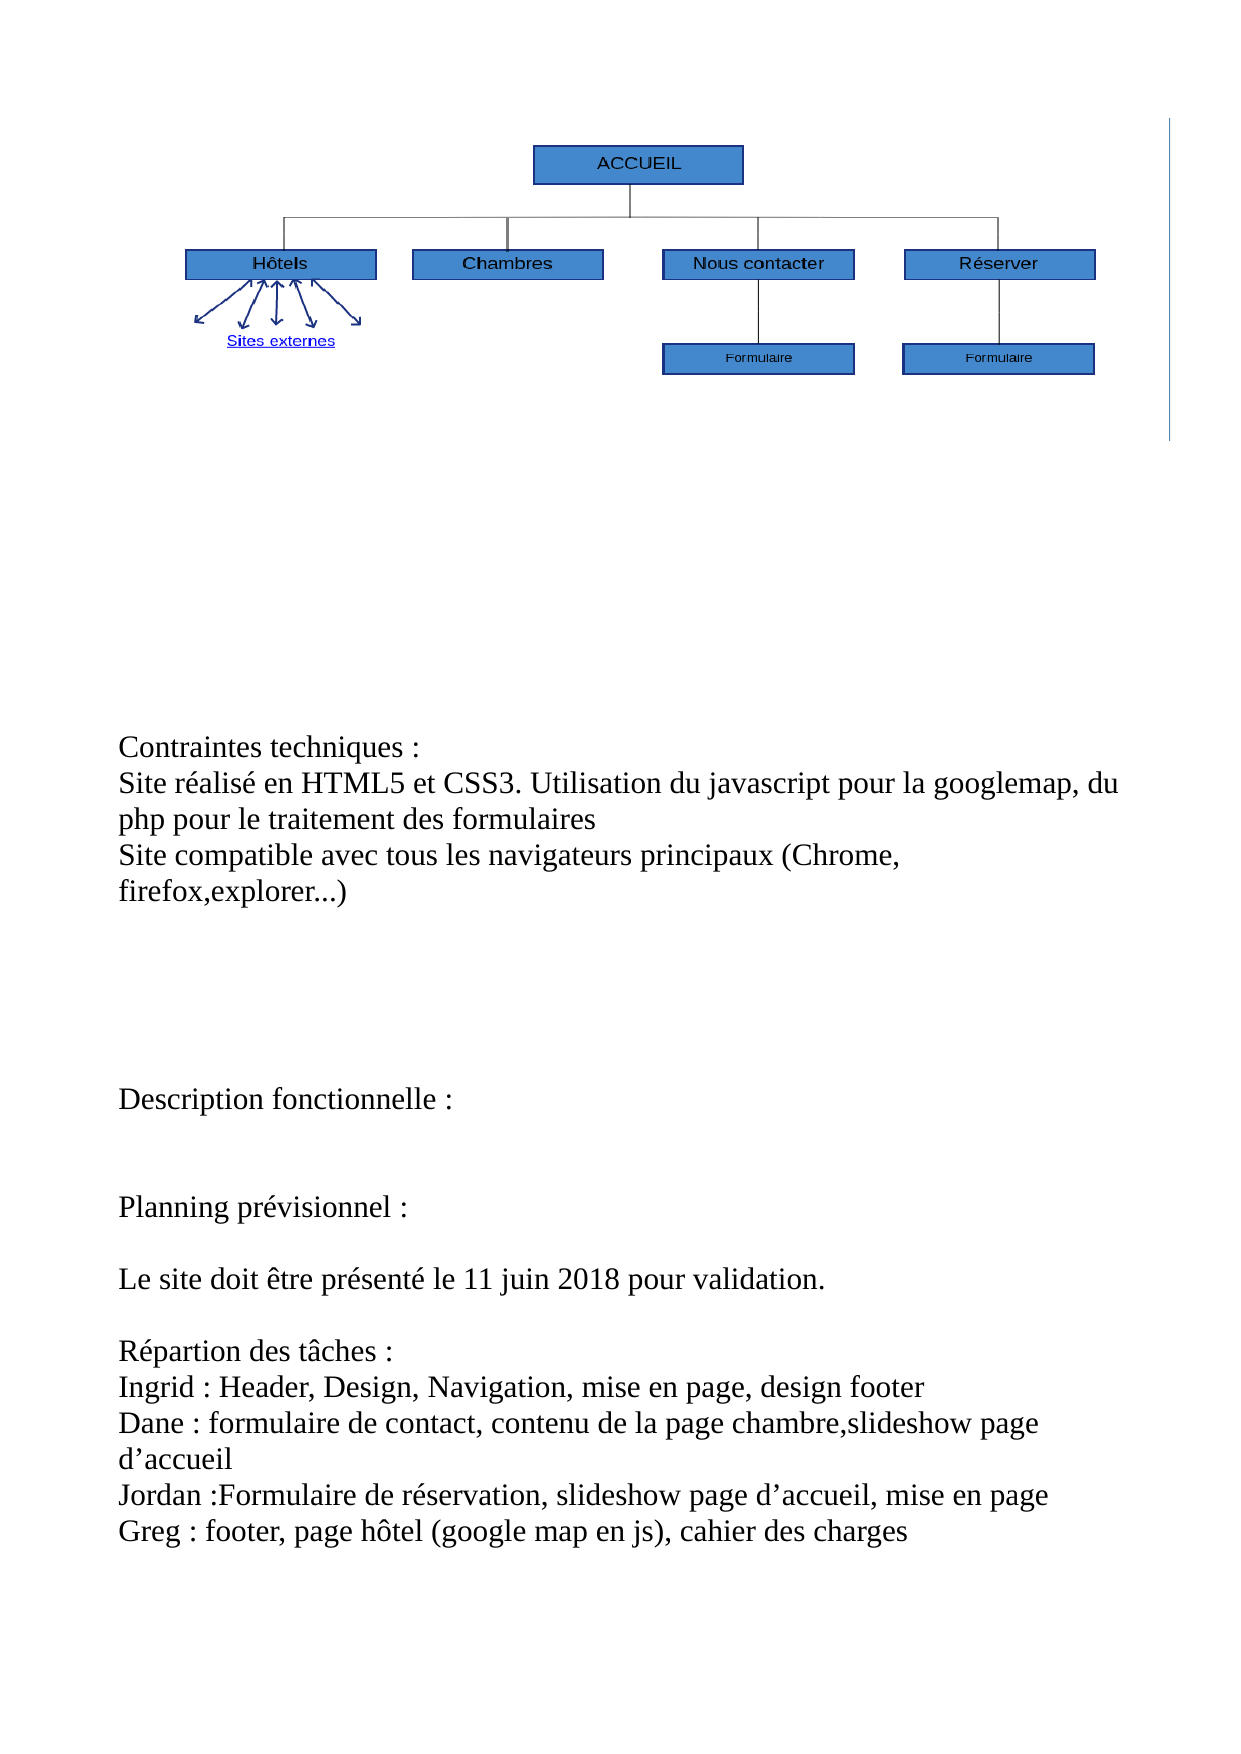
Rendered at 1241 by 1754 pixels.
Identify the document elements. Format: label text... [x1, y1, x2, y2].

text Répartion des tâches : [118, 1332, 1122, 1368]
text Ingrid : Header, Design, Navigation, mise en page, design footer [118, 1368, 1122, 1404]
text Dane : formulaire de contact, contenu de la page chambre,slideshow page d’accueil [118, 1404, 1122, 1476]
text Jordan :Formulaire de réservation, slideshow page d’accueil, mise en page [118, 1476, 1122, 1512]
text Contraintes techniques : [118, 728, 1122, 764]
text Planning prévisionnel : [118, 1188, 1122, 1224]
picture [71, 118, 1171, 441]
text Greg : footer, page hôtel (google map en js), cahier des charges [118, 1512, 1122, 1548]
text Description fonctionnelle : [118, 1081, 1122, 1117]
text Le site doit être présenté le 11 juin 2018 pour validation. [118, 1260, 1122, 1296]
text Site compatible avec tous les navigateurs principaux (Chrome, firefox,explorer...) [118, 836, 1122, 908]
text Site réalisé en HTML5 et CSS3. Utilisation du javascript pour la googlemap, du php pour le traitement des formulaires [118, 764, 1122, 836]
